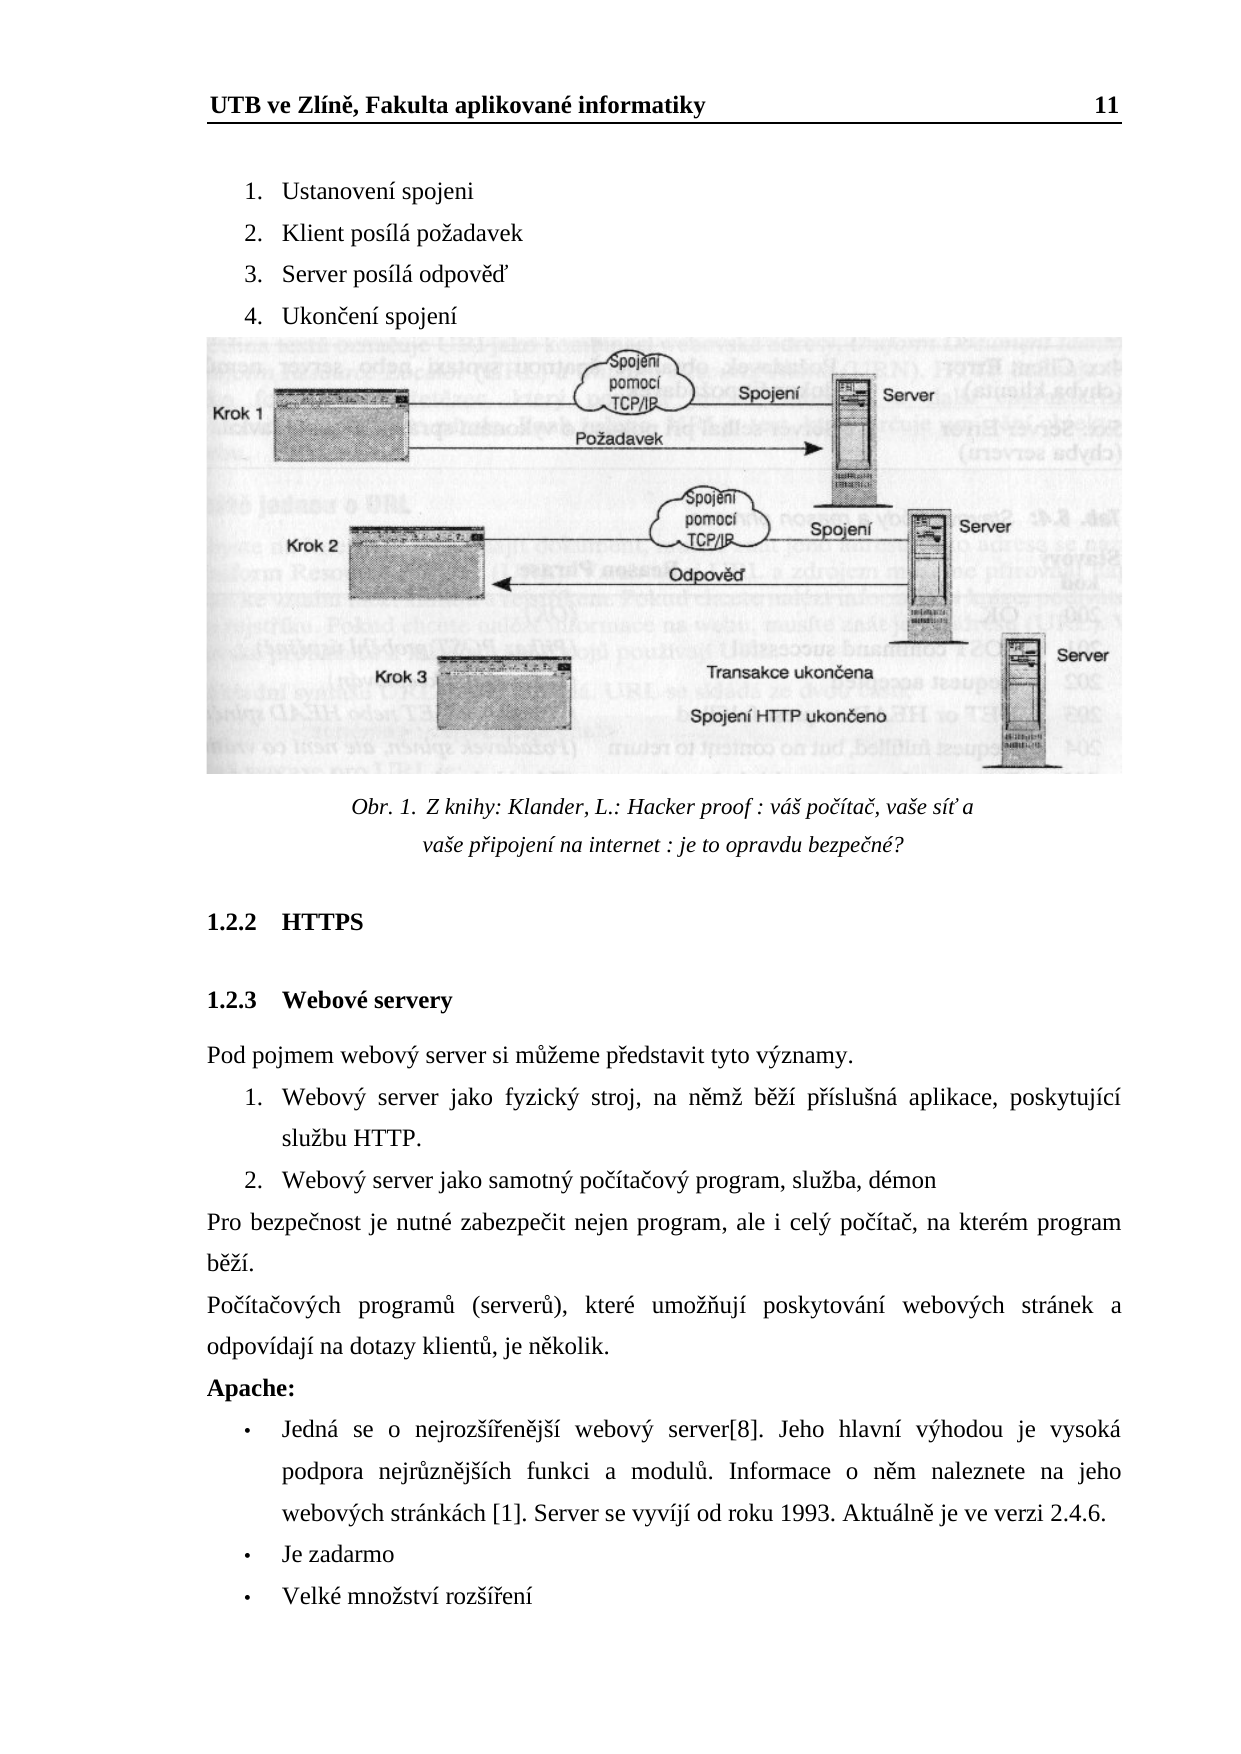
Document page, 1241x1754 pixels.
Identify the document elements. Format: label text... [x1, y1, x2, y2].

text Pod pojmem webový server si můžeme představit tyto významy. [207, 1041, 1122, 1069]
subtitle Webové servery [207, 986, 1122, 1014]
list Server posílá odpověď [244, 260, 1122, 288]
subtitle HTTPS [207, 908, 1122, 936]
list Je zadarmo [244, 1540, 1122, 1568]
list Jedná se o nejrozšířenější webový server[8]. Jeho hlavní výhodou je vysoká podpora nejrůznějších funkci a modulů. Informace o něm naleznete na jeho webových stránkách [1]. Server se vyvíjí od roku 1993. Aktuálně je ve verzi 2.4.6. [244, 1416, 1122, 1526]
list Webový server jako fyzický stroj, na němž běží příslušná aplikace, poskytující službu HTTP. [244, 1083, 1122, 1152]
list Ukončení spojení [244, 302, 1122, 329]
text Apache: [207, 1374, 1122, 1402]
text Obr. 1. Z knihy: Klander, L.: Hacker proof : váš počítač, vaše síť a vaše připojení na internet : je to opravdu bezpečné? [351, 794, 978, 858]
text Pro bezpečnost je nutné zabezpečit nejen program, ale i celý počítač, na kterém program běží. [207, 1208, 1122, 1277]
picture [206, 337, 1123, 774]
text Počítačových programů (serverů), které umožňují poskytování webových stránek a odpovídají na dotazy klientů, je několik. [207, 1291, 1122, 1360]
list Velké množství rozšíření [244, 1582, 1122, 1609]
list Webový server jako samotný počítačový program, služba, démon [244, 1166, 1122, 1194]
list Ustanovení spojeni [244, 177, 1122, 205]
list Klient posílá požadavek [244, 219, 1122, 246]
